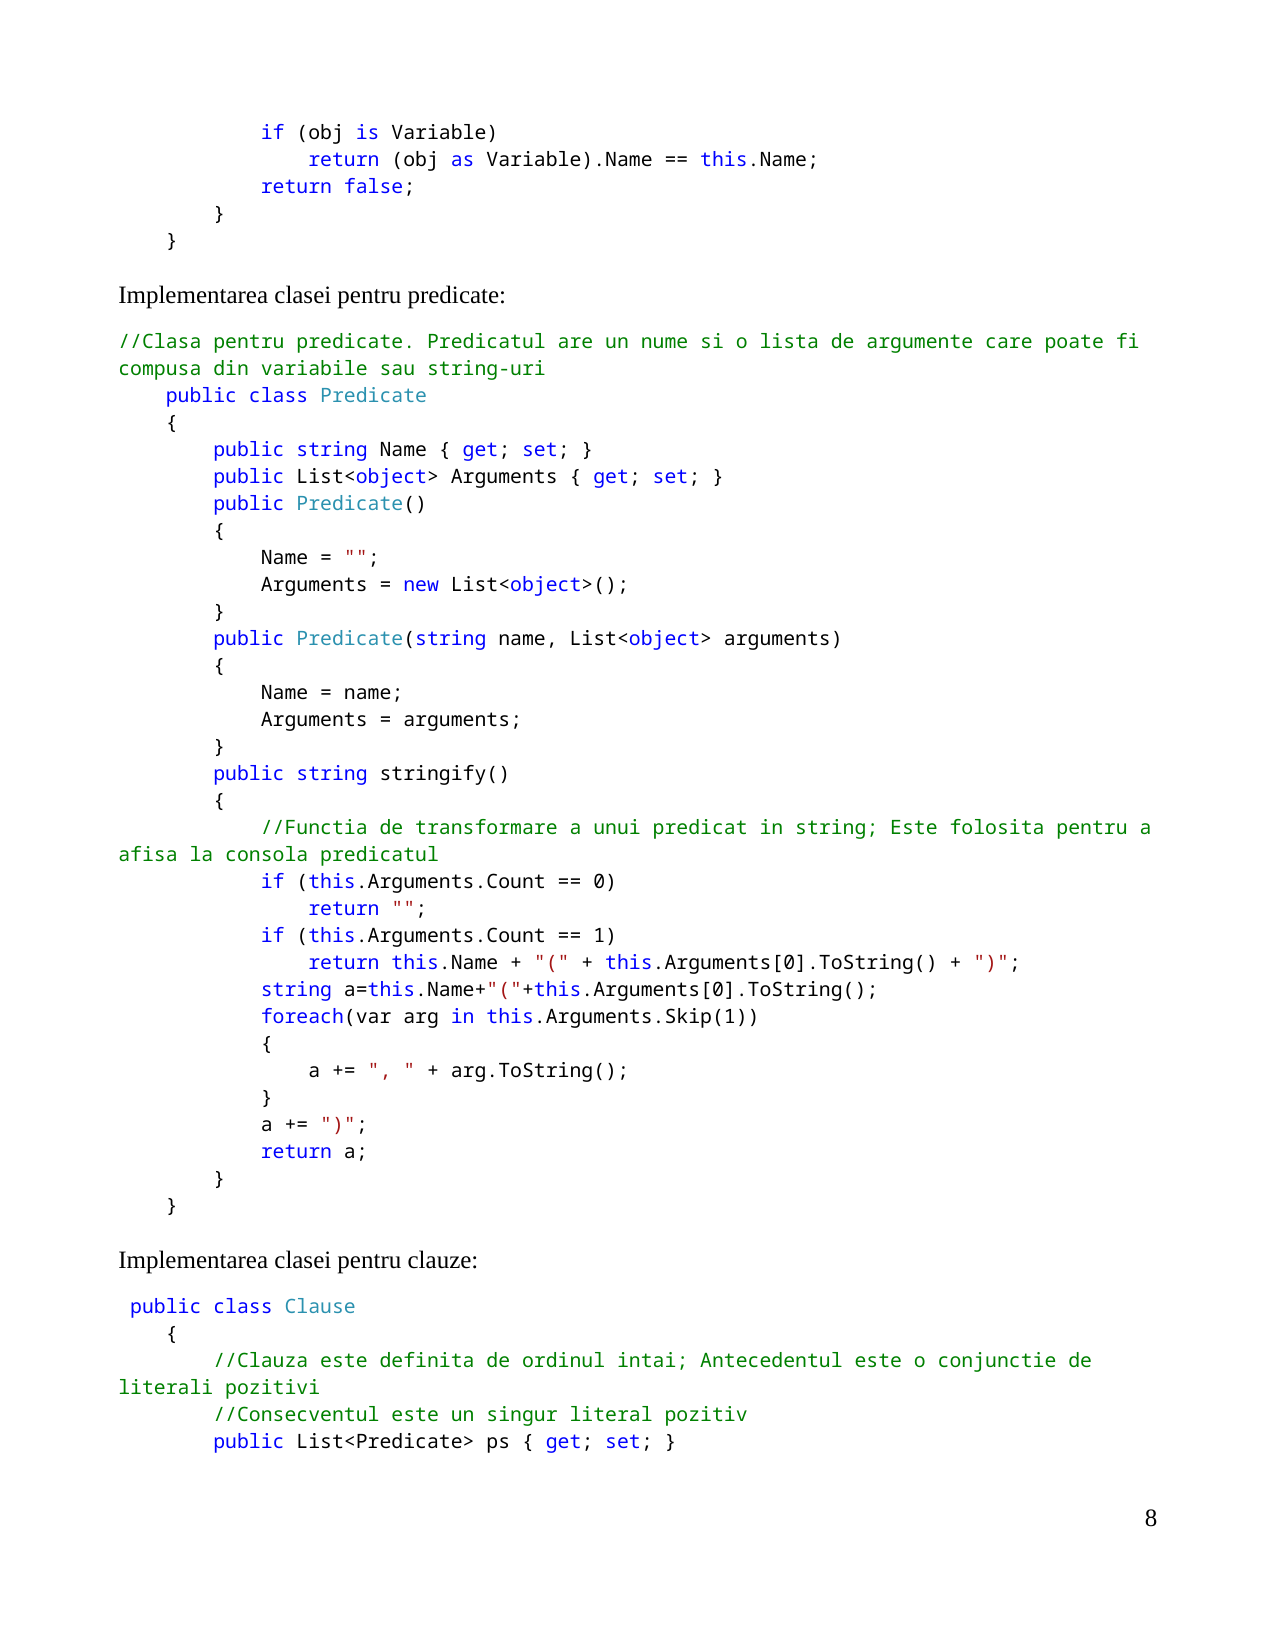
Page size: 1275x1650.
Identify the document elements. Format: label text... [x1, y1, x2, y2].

text Name = name; [118, 678, 1157, 705]
text { [118, 651, 1157, 678]
text if (this.Arguments.Count == 0) [118, 867, 1157, 894]
text public class Clause [118, 1292, 1157, 1319]
text Arguments = arguments; [118, 705, 1157, 732]
text return false; [118, 172, 1157, 199]
text } [118, 1164, 1157, 1191]
text } [118, 732, 1157, 759]
text public string stringify() [118, 759, 1157, 786]
text public Predicate(string name, List<object> arguments) [118, 624, 1157, 651]
text } [118, 226, 1157, 253]
text if (this.Arguments.Count == 1) [118, 921, 1157, 948]
text a += ")"; [118, 1110, 1157, 1137]
text return a; [118, 1137, 1157, 1164]
text Implementarea clasei pentru predicate: [118, 280, 1157, 309]
text if (obj is Variable) [118, 118, 1157, 145]
text } [118, 199, 1157, 226]
text Implementarea clasei pentru clauze: [118, 1245, 1157, 1274]
text //Consecventul este un singur literal pozitiv [118, 1400, 1157, 1427]
text { [118, 408, 1157, 436]
text } [118, 1083, 1157, 1110]
text { [118, 516, 1157, 543]
text } [118, 597, 1157, 624]
text { [118, 1029, 1157, 1056]
text public List<Predicate> ps { get; set; } [118, 1427, 1157, 1454]
text return ""; [118, 894, 1157, 921]
text { [118, 786, 1157, 813]
text string a=this.Name+"("+this.Arguments[0].ToString(); [118, 975, 1157, 1002]
text //Clasa pentru predicate. Predicatul are un nume si o lista de argumente care poate fi compusa din variabile sau string-uri [118, 328, 1157, 382]
text Arguments = new List<object>(); [118, 570, 1157, 597]
text foreach(var arg in this.Arguments.Skip(1)) [118, 1002, 1157, 1029]
text public string Name { get; set; } [118, 436, 1157, 462]
text a += ", " + arg.ToString(); [118, 1056, 1157, 1083]
text return this.Name + "(" + this.Arguments[0].ToString() + ")"; [118, 948, 1157, 975]
text Name = ""; [118, 543, 1157, 570]
text } [118, 1191, 1157, 1218]
text return (obj as Variable).Name == this.Name; [118, 145, 1157, 172]
text public Predicate() [118, 489, 1157, 516]
text public class Predicate [118, 382, 1157, 408]
text //Clauza este definita de ordinul intai; Antecedentul este o conjunctie de literali pozitivi [118, 1346, 1157, 1400]
text public List<object> Arguments { get; set; } [118, 462, 1157, 489]
text { [118, 1319, 1157, 1346]
text //Functia de transformare a unui predicat in string; Este folosita pentru a afisa la consola predicatul [118, 813, 1157, 867]
